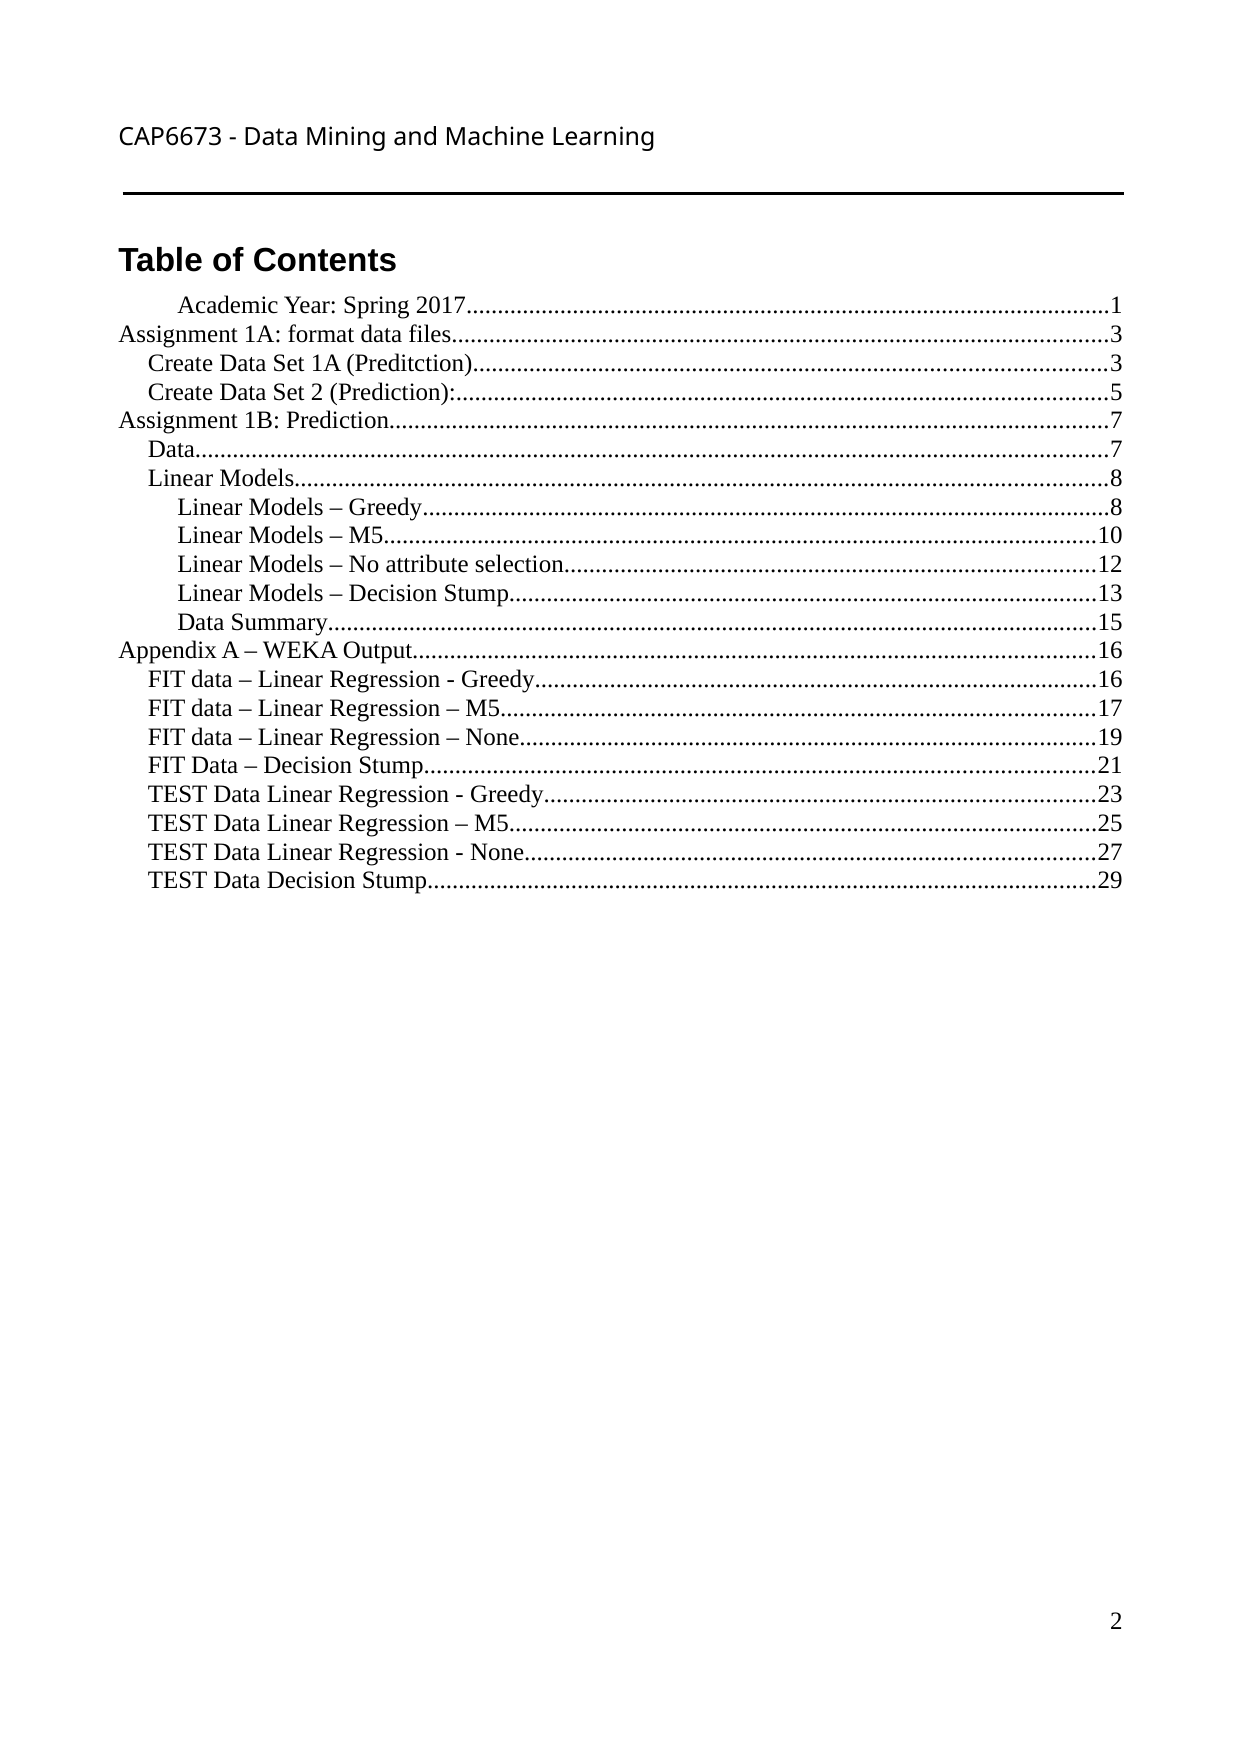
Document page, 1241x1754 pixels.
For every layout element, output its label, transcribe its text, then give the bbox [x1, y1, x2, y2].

text Linear Models – Decision Stump 13 [177, 578, 1122, 607]
text FIT data – Linear Regression - Greedy 16 [148, 664, 1122, 693]
text TEST Data Decision Stump 29 [148, 866, 1122, 894]
text Appendix A – WEKA Output 16 [118, 636, 1122, 664]
text Linear Models 8 [148, 463, 1122, 492]
text TEST Data Linear Regression - None 27 [148, 837, 1122, 866]
text TEST Data Linear Regression - Greedy 23 [148, 779, 1122, 808]
text Linear Models – No attribute selection 12 [177, 549, 1122, 578]
text Data 7 [148, 434, 1122, 463]
text Create Data Set 1A (Preditction) 3 [148, 348, 1122, 377]
text FIT data – Linear Regression – M5 17 [148, 693, 1122, 722]
text TEST Data Linear Regression – M5 25 [148, 808, 1122, 837]
text Assignment 1A: format data files 3 [118, 319, 1122, 348]
text Create Data Set 2 (Prediction): 5 [148, 377, 1122, 406]
text Data Summary 15 [177, 607, 1122, 636]
text Linear Models – M5 10 [177, 521, 1122, 549]
text FIT Data – Decision Stump 21 [148, 751, 1122, 779]
subtitle Table of Contents [118, 240, 1122, 278]
text Academic Year: Spring 2017 1 [177, 291, 1122, 319]
text FIT data – Linear Regression – None 19 [148, 722, 1122, 751]
text Assignment 1B: Prediction 7 [118, 406, 1122, 434]
text Linear Models – Greedy 8 [177, 492, 1122, 521]
